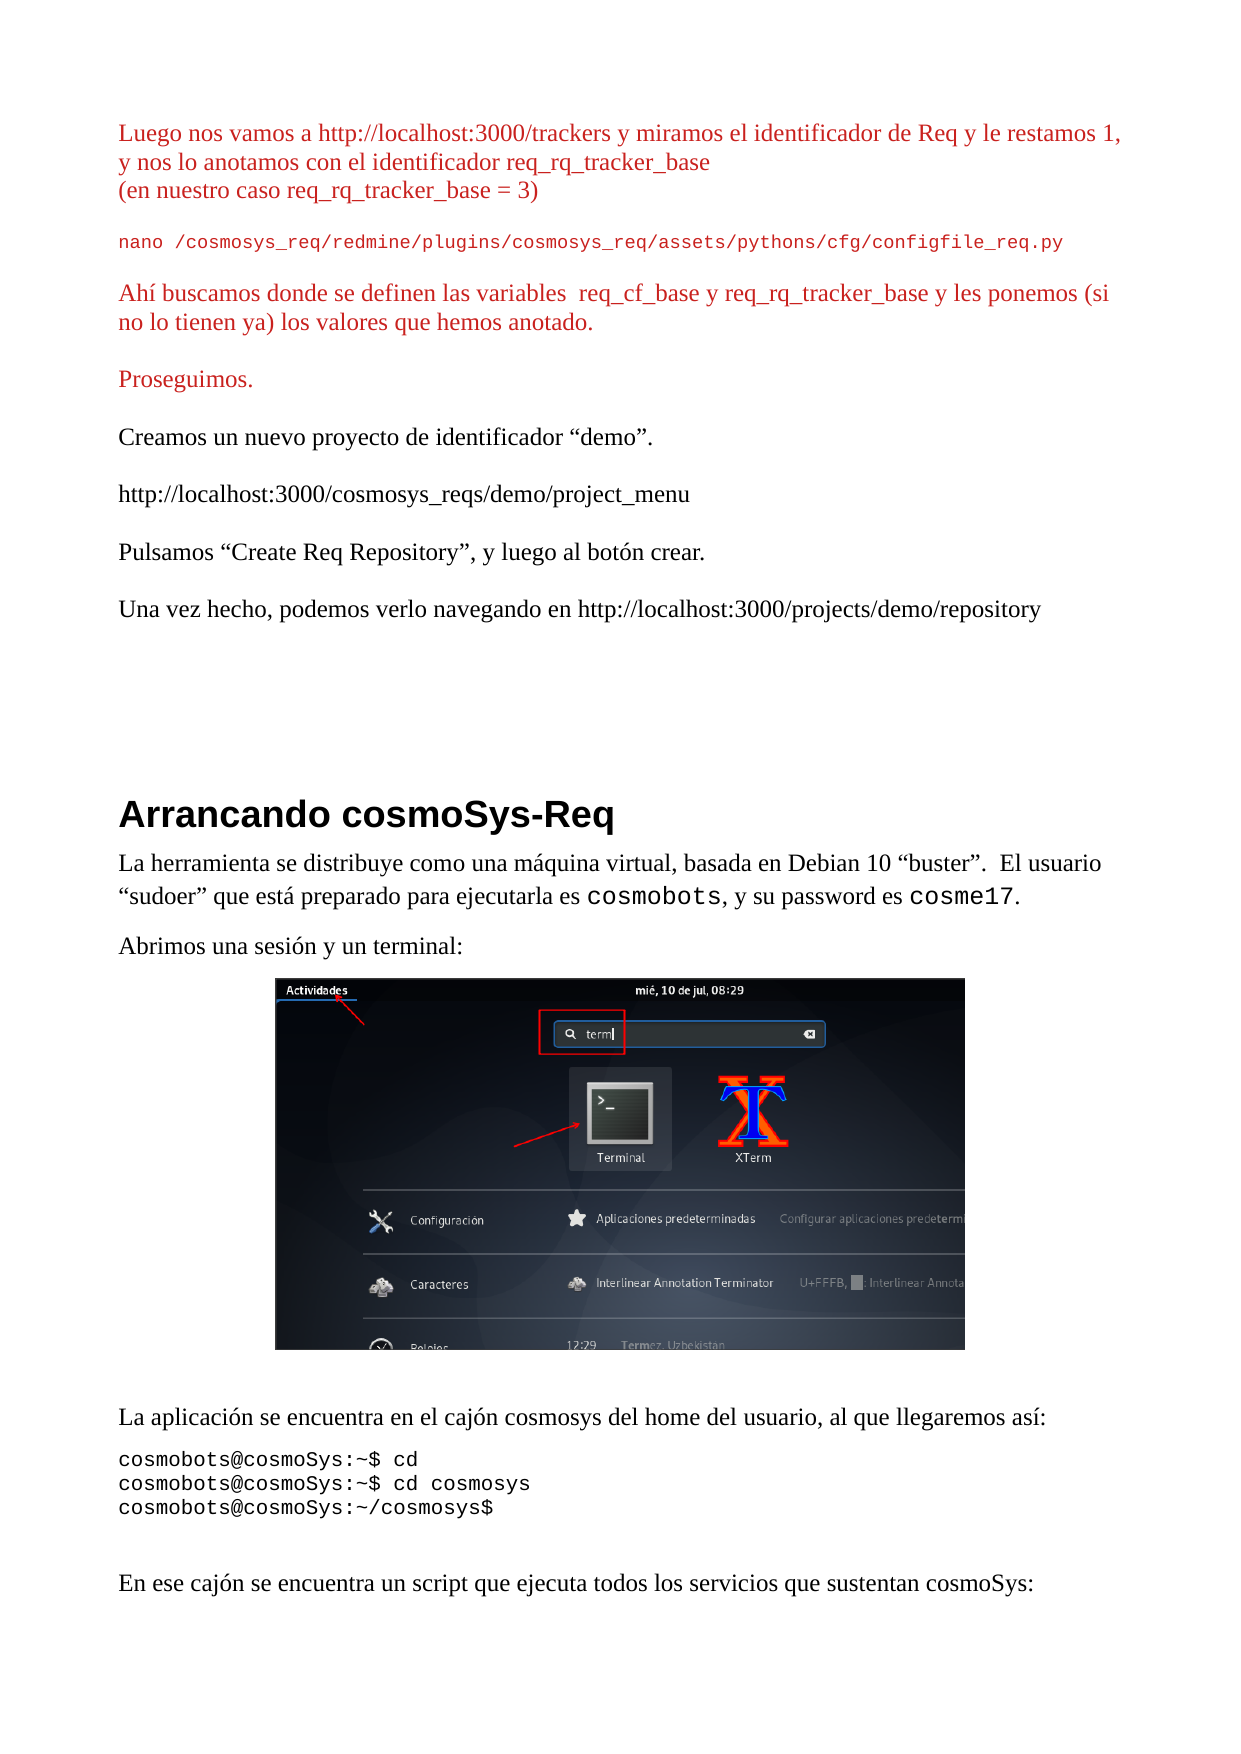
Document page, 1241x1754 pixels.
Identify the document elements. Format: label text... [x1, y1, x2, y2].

text cosmobots@cosmoSys:~$ cd [118, 1449, 1122, 1473]
text Pulsamos “Create Req Repository”, y luego al botón crear. [118, 537, 1122, 566]
text Luego nos vamos a http://localhost:3000/trackers y miramos el identificador de Req y le restamos 1, y nos lo anotamos con el identificador req_rq_tracker_base [118, 118, 1122, 176]
text Creamos un nuevo proyecto de identificador “demo”. [118, 422, 1122, 451]
subtitle Arrancando cosmoSys-Req [118, 792, 1122, 835]
text nano /cosmosys_req/redmine/plugins/cosmosys_req/assets/pythons/cfg/configfile_req.py [118, 233, 1122, 254]
text http://localhost:3000/cosmosys_reqs/demo/project_menu [118, 479, 1122, 508]
text Ahí buscamos donde se definen las variables req_cf_base y req_rq_tracker_base y les ponemos (si no lo tienen ya) los valores que hemos anotado. [118, 278, 1122, 336]
text cosmobots@cosmoSys:~$ cd cosmosys [118, 1473, 1122, 1497]
text Una vez hecho, podemos verlo navegando en http://localhost:3000/projects/demo/repository [118, 594, 1122, 623]
text La herramienta se distribuye como una máquina virtual, basada en Debian 10 “buster”. El usuario “sudoer” que está preparado para ejecutarla es cosmobots, y su password es cosme17. [118, 848, 1122, 912]
text La aplicación se encuentra en el cajón cosmosys del home del usuario, al que llegaremos así: [118, 1402, 1122, 1431]
text Proseguimos. [118, 364, 1122, 393]
text En ese cajón se encuentra un script que ejecuta todos los servicios que sustentan cosmoSys: [118, 1568, 1122, 1597]
text (en nuestro caso req_rq_tracker_base = 3) [118, 176, 1122, 204]
picture [275, 978, 965, 1350]
text Abrimos una sesión y un terminal: [118, 931, 1122, 960]
text cosmobots@cosmoSys:~/cosmosys$ [118, 1497, 1122, 1520]
